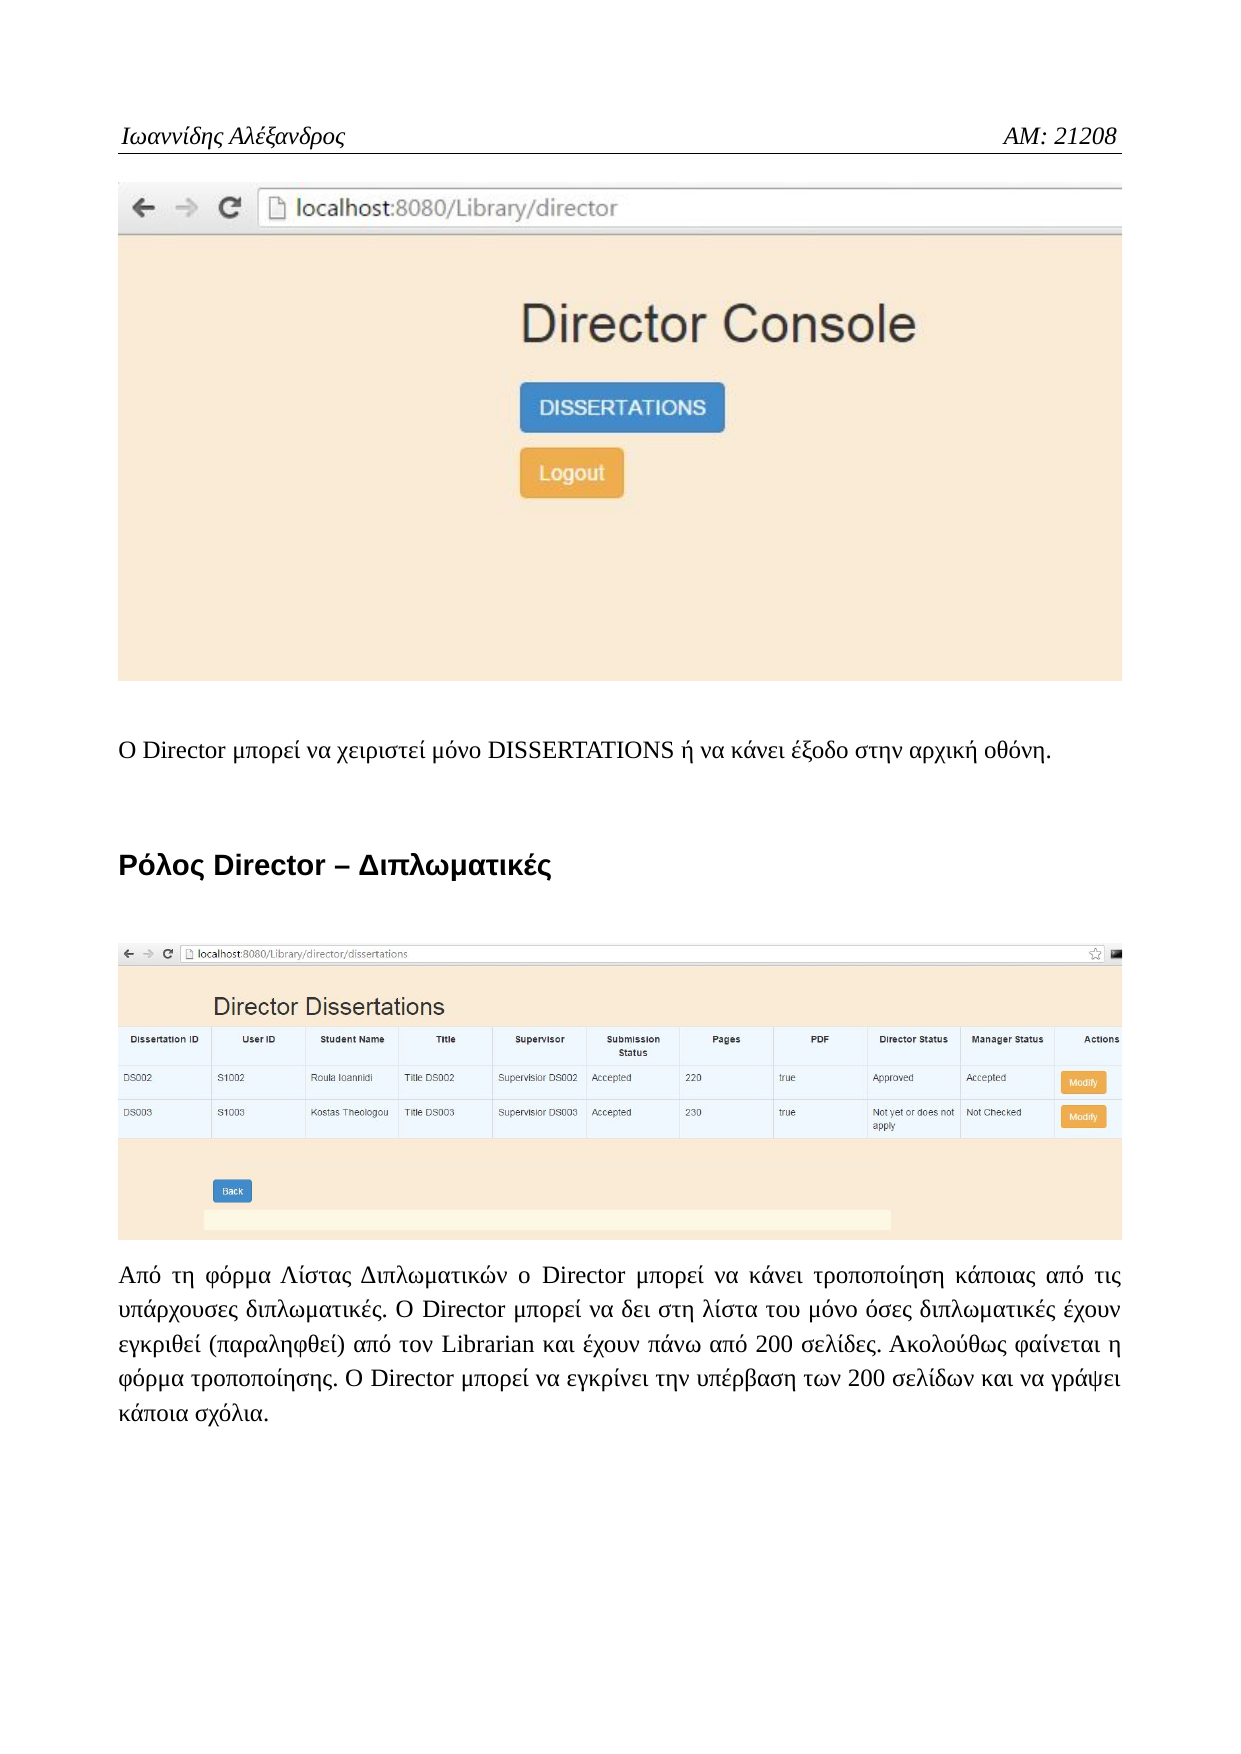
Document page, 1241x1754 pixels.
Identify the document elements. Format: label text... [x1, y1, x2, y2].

picture [118, 182, 1123, 681]
text O Director μπορεί να χειριστεί μόνο DISSERTATIONS ή να κάνει έξοδο στην αρχική οθόνη. [118, 735, 1122, 764]
subtitle Ρόλος Director – Διπλωματικές [118, 848, 1122, 882]
picture [118, 943, 1123, 1240]
text Από τη φόρμα Λίστας Διπλωματικών ο Director μπορεί να κάνει τροποποίηση κάποιας από τις υπάρχουσες διπλωματικές. Ο Director μπορεί να δει στη λίστα του μόνο όσες διπλωματικές έχουν εγκριθεί (παραληφθεί) από τον Librarian και έχουν πάνω από 200 σελίδες. Ακολούθως φαίνεται η φόρμα τροποποίησης. Ο Director μπορεί να εγκρίνει την υπέρβαση των 200 σελίδων και να γράψει κάποια σχόλια. [118, 1260, 1122, 1426]
